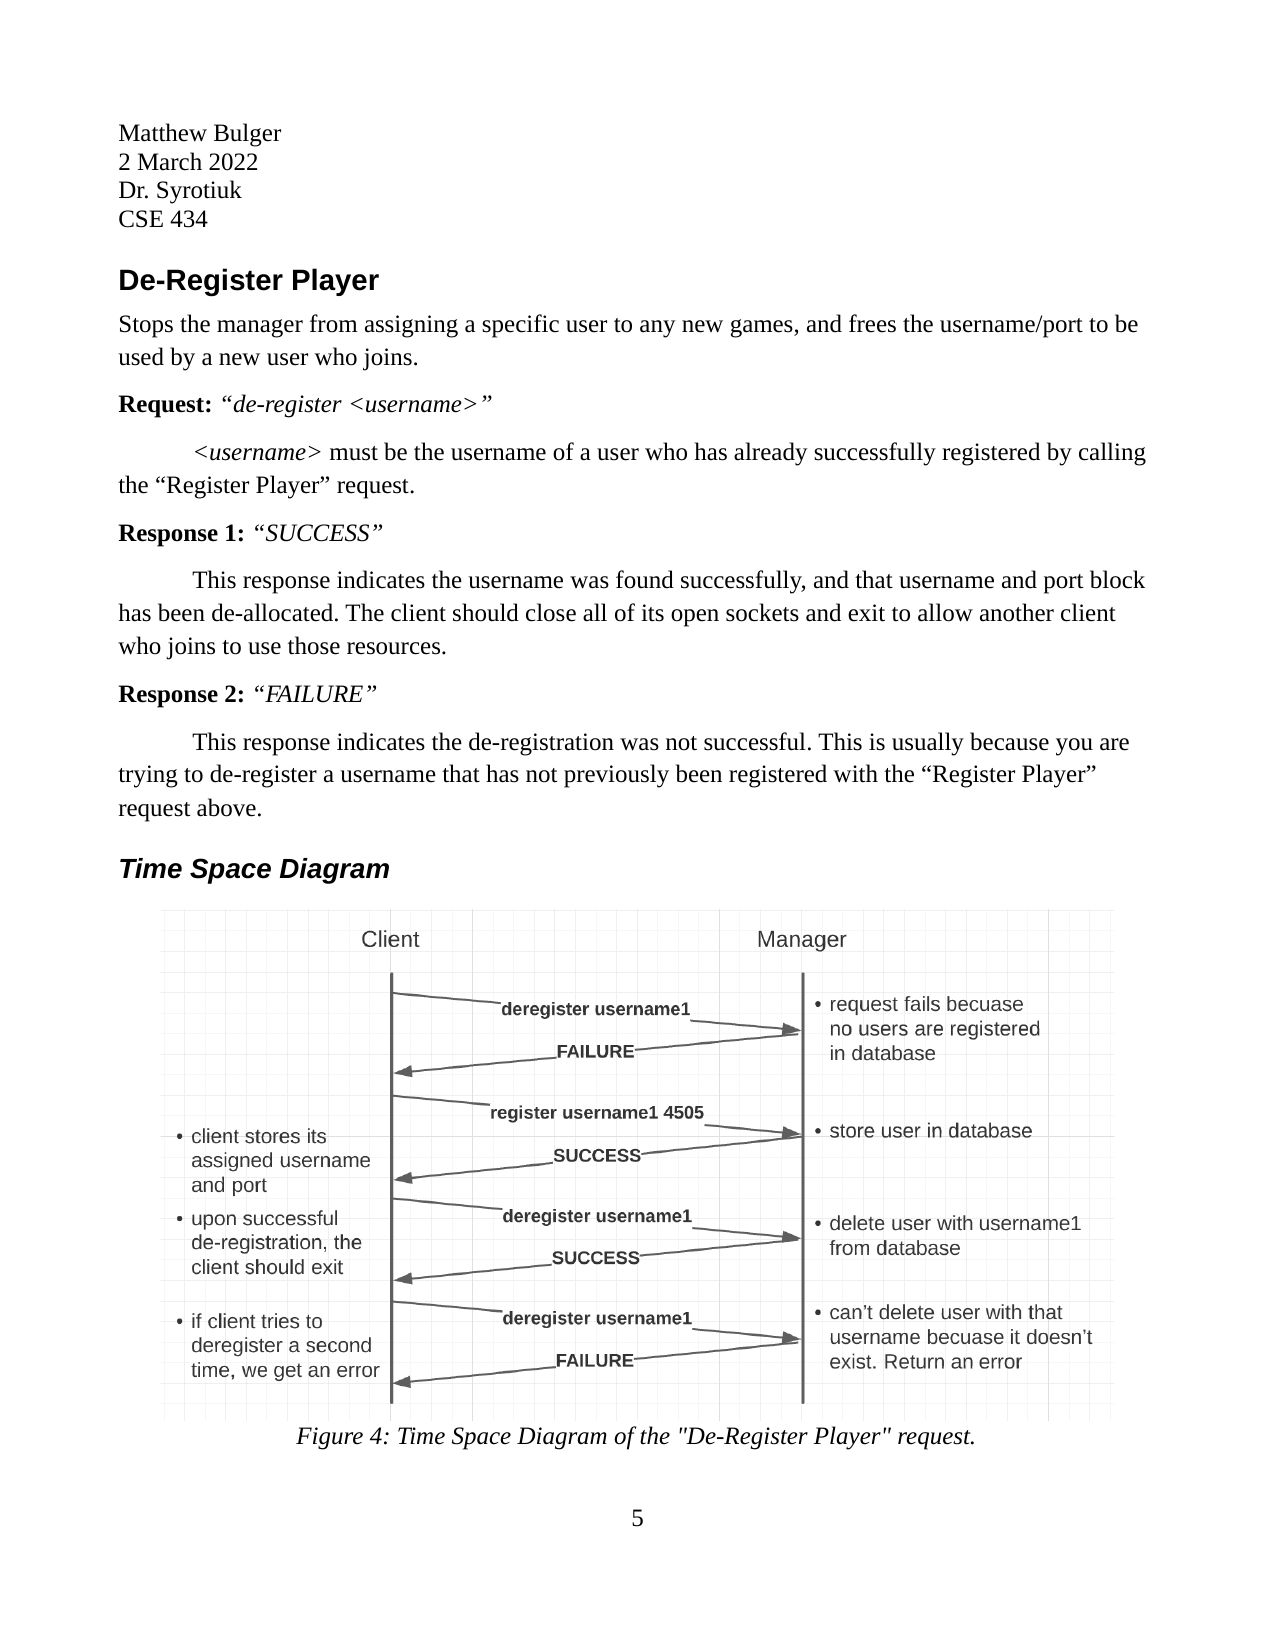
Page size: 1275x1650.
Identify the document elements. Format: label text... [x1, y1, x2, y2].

text This response indicates the username was found successfully, and that username and port block has been de-allocated. The client should close all of its open sockets and exit to allow another client who joins to use those resources. [118, 565, 1157, 660]
text Response 2: “FAILURE” [118, 679, 1157, 708]
text This response indicates the de-registration was not successful. This is usually because you are trying to de-register a username that has not previously been registered with the “Register Player” request above. [118, 727, 1157, 821]
picture [160, 909, 1115, 1421]
text Figure 4: Time Space Diagram of the "De-Register Player" request. [196, 1421, 1079, 1449]
text Response 1: “SUCCESS” [118, 518, 1157, 546]
subtitle De-Register Player [118, 263, 1157, 296]
text <username> must be the username of a user who has already successfully registered by calling the “Register Player” request. [118, 437, 1157, 499]
subtitle Time Space Diagram [118, 853, 1157, 884]
text Request: “de-register <username>” [118, 389, 1157, 418]
text Stops the manager from assigning a specific user to any new games, and frees the username/port to be used by a new user who joins. [118, 309, 1157, 371]
